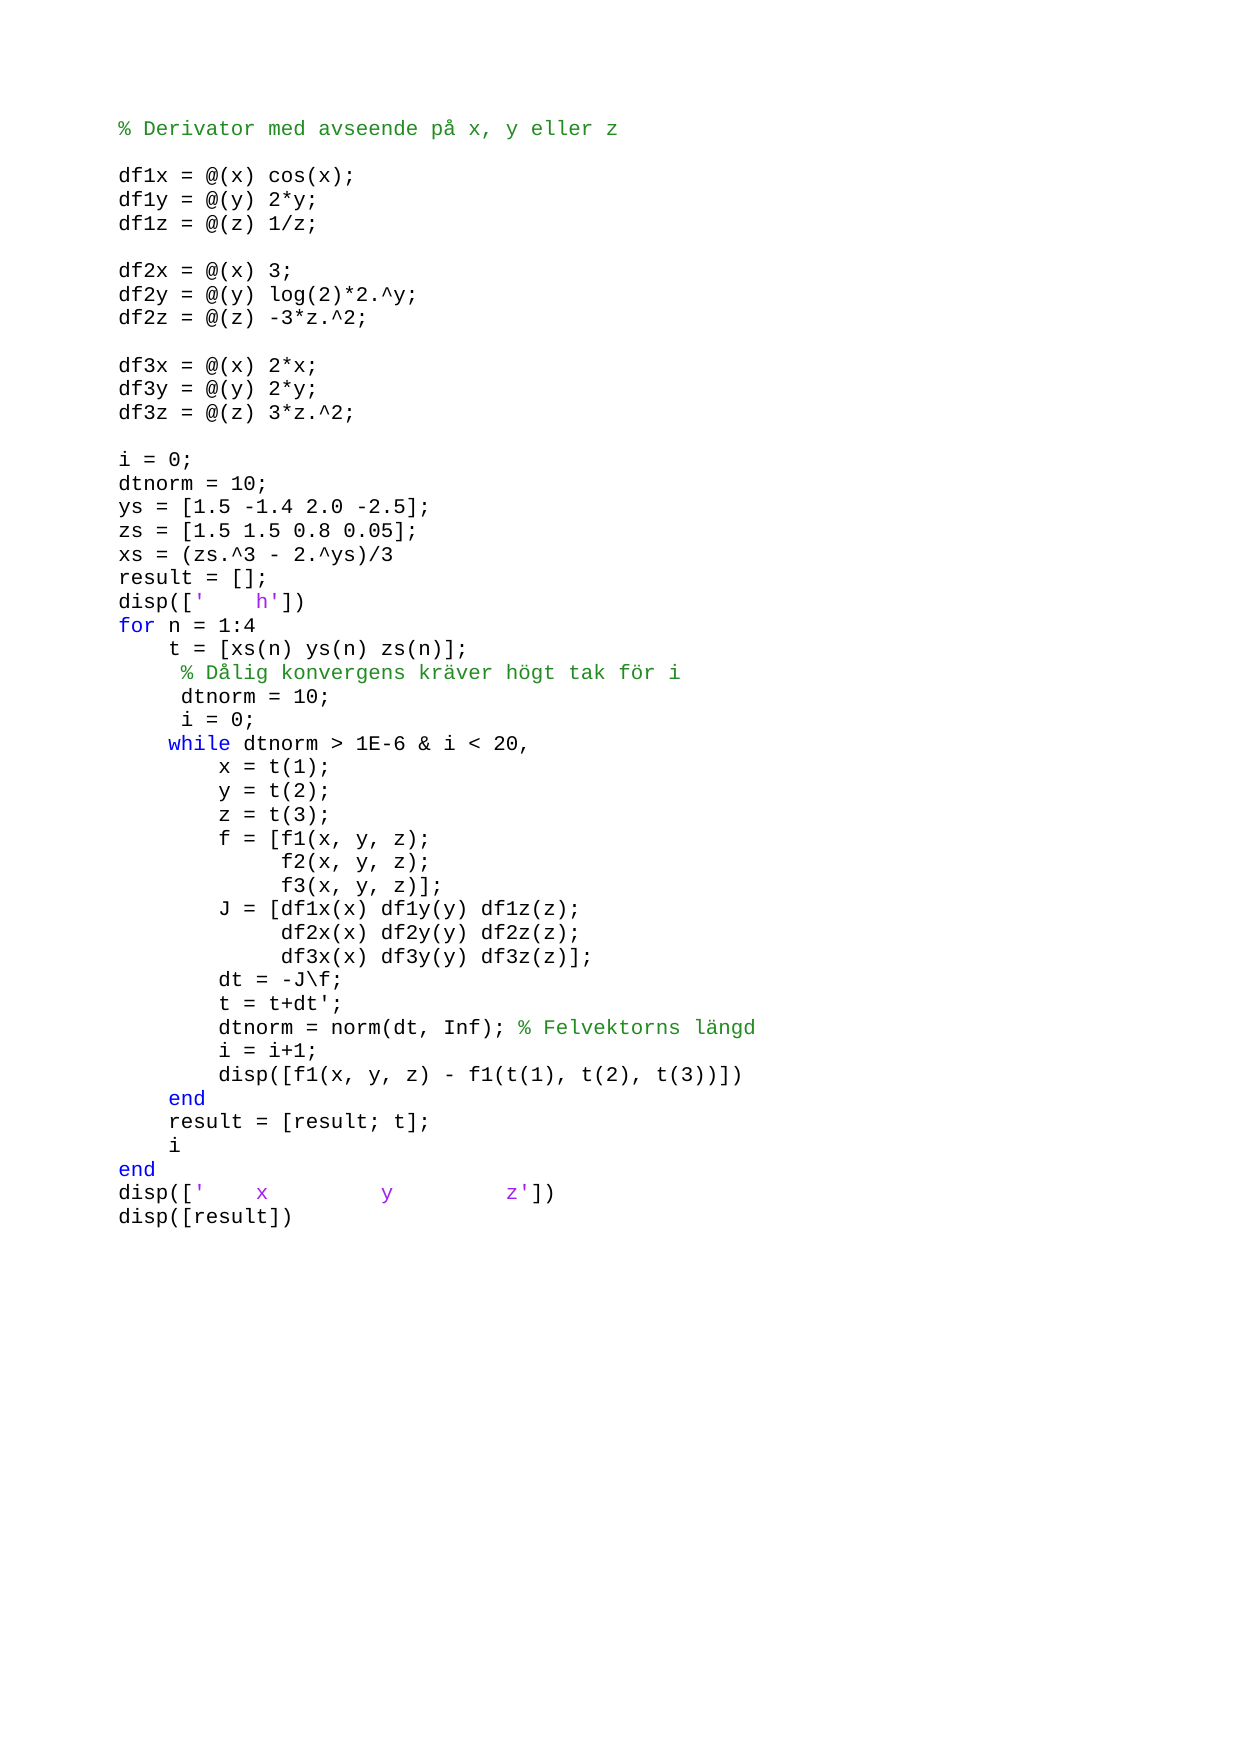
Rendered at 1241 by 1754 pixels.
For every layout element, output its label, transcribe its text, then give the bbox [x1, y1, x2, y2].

text result = []; [118, 567, 1122, 591]
text df3z = @(z) 3*z.^2; [118, 402, 1122, 426]
text z = t(3); [118, 804, 1122, 827]
text disp([f1(x, y, z) - f1(t(1), t(2), t(3))]) [118, 1064, 1122, 1088]
text while dtnorm > 1E-6 & i < 20, [118, 733, 1122, 757]
text df2x = @(x) 3; [118, 260, 1122, 284]
text f2(x, y, z); [118, 851, 1122, 875]
text t = [xs(n) ys(n) zs(n)]; [118, 638, 1122, 662]
text % Derivator med avseende på x, y eller z [118, 118, 1122, 142]
text df3x = @(x) 2*x; [118, 354, 1122, 378]
text t = t+dt'; [118, 993, 1122, 1017]
text dtnorm = 10; [118, 686, 1122, 709]
text df3y = @(y) 2*y; [118, 378, 1122, 402]
text df1x = @(x) cos(x); [118, 165, 1122, 189]
text end [118, 1088, 1122, 1111]
text df3x(x) df3y(y) df3z(z)]; [118, 946, 1122, 969]
text for n = 1:4 [118, 615, 1122, 638]
text dt = -J\f; [118, 969, 1122, 993]
text f3(x, y, z)]; [118, 875, 1122, 898]
text df2z = @(z) -3*z.^2; [118, 307, 1122, 331]
text % Dålig konvergens kräver högt tak för i [118, 662, 1122, 686]
text ys = [1.5 -1.4 2.0 -2.5]; [118, 496, 1122, 520]
text i = 0; [118, 449, 1122, 473]
text xs = (zs.^3 - 2.^ys)/3 [118, 544, 1122, 567]
text disp([' h']) [118, 591, 1122, 615]
text dtnorm = 10; [118, 473, 1122, 496]
text x = t(1); [118, 757, 1122, 780]
text end [118, 1158, 1122, 1182]
text disp([result]) [118, 1206, 1122, 1229]
text disp([' x y z']) [118, 1182, 1122, 1206]
text zs = [1.5 1.5 0.8 0.05]; [118, 520, 1122, 544]
text y = t(2); [118, 780, 1122, 804]
text result = [result; t]; [118, 1111, 1122, 1135]
text df2y = @(y) log(2)*2.^y; [118, 284, 1122, 307]
text df2x(x) df2y(y) df2z(z); [118, 922, 1122, 946]
text df1y = @(y) 2*y; [118, 189, 1122, 213]
text i = 0; [118, 709, 1122, 733]
text i [118, 1135, 1122, 1158]
text df1z = @(z) 1/z; [118, 213, 1122, 236]
text J = [df1x(x) df1y(y) df1z(z); [118, 898, 1122, 922]
text dtnorm = norm(dt, Inf); % Felvektorns längd [118, 1017, 1122, 1040]
text i = i+1; [118, 1040, 1122, 1064]
text f = [f1(x, y, z); [118, 827, 1122, 851]
